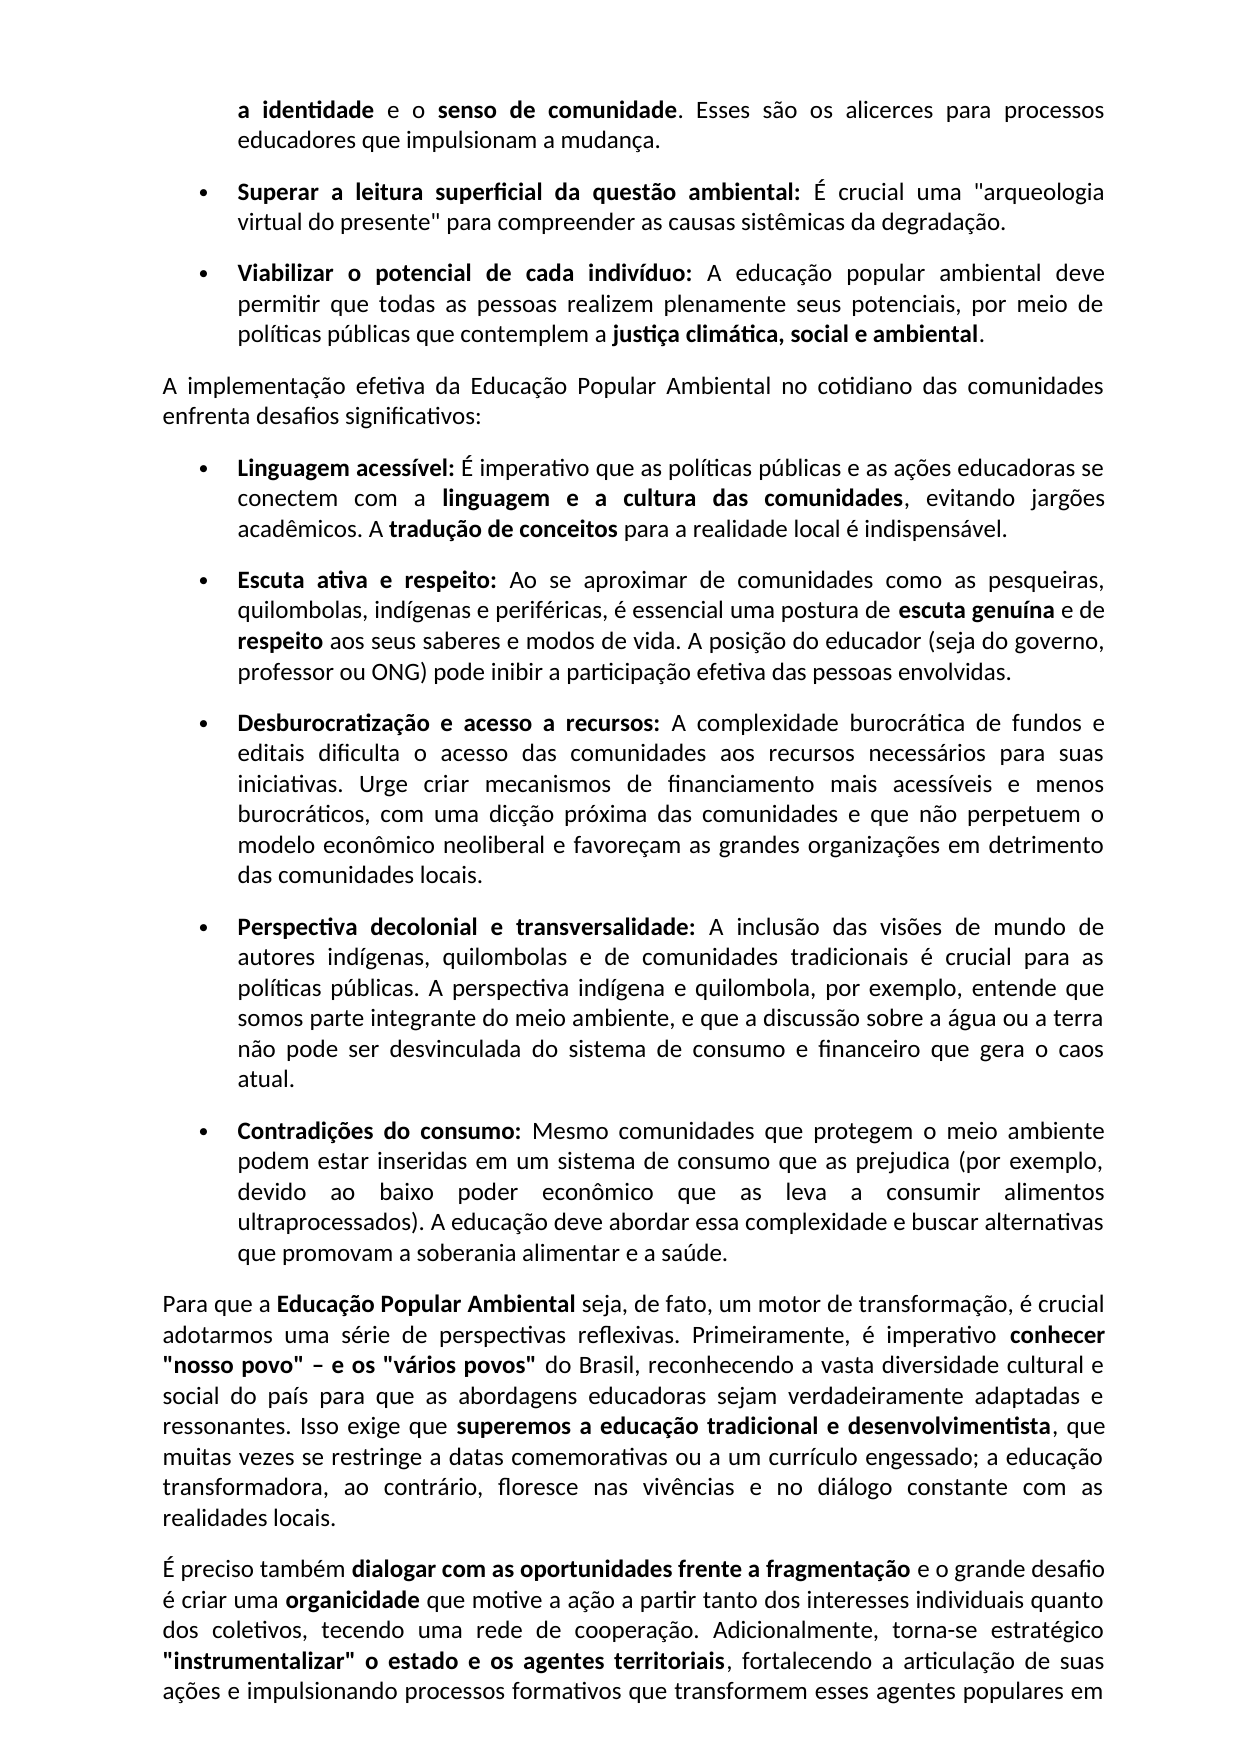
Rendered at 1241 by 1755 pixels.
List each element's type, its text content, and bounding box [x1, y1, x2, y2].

list Perspectiva decolonial e transversalidade: A inclusão das visões de mundo de autores indígenas, quilombolas e de comunidades tradicionais é crucial para as políticas públicas. A perspectiva indígena e quilombola, por exemplo, entende que somos parte integrante do meio ambiente, e que a discussão sobre a água ou a terra não pode ser desvinculada do sistema de consumo e financeiro que gera o caos atual. [200, 911, 1105, 1094]
list Superar a leitura superficial da questão ambiental: É crucial uma "arqueologia virtual do presente" para compreender as causas sistêmicas da degradação. [200, 176, 1105, 237]
text Para que a Educação Popular Ambiental seja, de fato, um motor de transformação, é crucial adotarmos uma série de perspectivas reflexivas. Primeiramente, é imperativo conhecer "nosso povo" – e os "vários povos" do Brasil, reconhecendo a vasta diversidade cultural e social do país para que as abordagens educadoras sejam verdadeiramente adaptadas e ressonantes. Isso exige que superemos a educação tradicional e desenvolvimentista, que muitas vezes se restringe a datas comemorativas ou a um currículo engessado; a educação transformadora, ao contrário, floresce nas vivências e no diálogo constante com as realidades locais. [162, 1288, 1105, 1533]
text A implementação efetiva da Educação Popular Ambiental no cotidiano das comunidades enfrenta desafios significativos: [162, 370, 1105, 431]
text É preciso também dialogar com as oportunidades frente a fragmentação e o grande desafio é criar uma organicidade que motive a ação a partir tanto dos interesses individuais quanto dos coletivos, tecendo uma rede de cooperação. Adicionalmente, torna-se estratégico "instrumentalizar" o estado e os agentes territoriais, fortalecendo a articulação de suas ações e impulsionando processos formativos que transformem esses agentes populares em [162, 1553, 1105, 1706]
list a identidade e o senso de comunidade. Esses são os alicerces para processos educadores que impulsionam a mudança. [200, 94, 1105, 155]
list Desburocratização e acesso a recursos: A complexidade burocrática de fundos e editais dificulta o acesso das comunidades aos recursos necessários para suas iniciativas. Urge criar mecanismos de financiamento mais acessíveis e menos burocráticos, com uma dicção próxima das comunidades e que não perpetuem o modelo econômico neoliberal e favoreçam as grandes organizações em detrimento das comunidades locais. [200, 707, 1105, 890]
list Contradições do consumo: Mesmo comunidades que protegem o meio ambiente podem estar inseridas em um sistema de consumo que as prejudica (por exemplo, devido ao baixo poder econômico que as leva a consumir alimentos ultraprocessados). A educação deve abordar essa complexidade e buscar alternativas que promovam a soberania alimentar e a saúde. [200, 1115, 1105, 1268]
list Escuta ativa e respeito: Ao se aproximar de comunidades como as pesqueiras, quilombolas, indígenas e periféricas, é essencial uma postura de escuta genuína e de respeito aos seus saberes e modos de vida. A posição do educador (seja do governo, professor ou ONG) pode inibir a participação efetiva das pessoas envolvidas. [200, 564, 1105, 686]
list Linguagem acessível: É imperativo que as políticas públicas e as ações educadoras se conectem com a linguagem e a cultura das comunidades, evitando jargões acadêmicos. A tradução de conceitos para a realidade local é indispensável. [200, 452, 1105, 543]
list Viabilizar o potencial de cada indivíduo: A educação popular ambiental deve permitir que todas as pessoas realizem plenamente seus potenciais, por meio de políticas públicas que contemplem a justiça climática, social e ambiental. [200, 257, 1105, 349]
